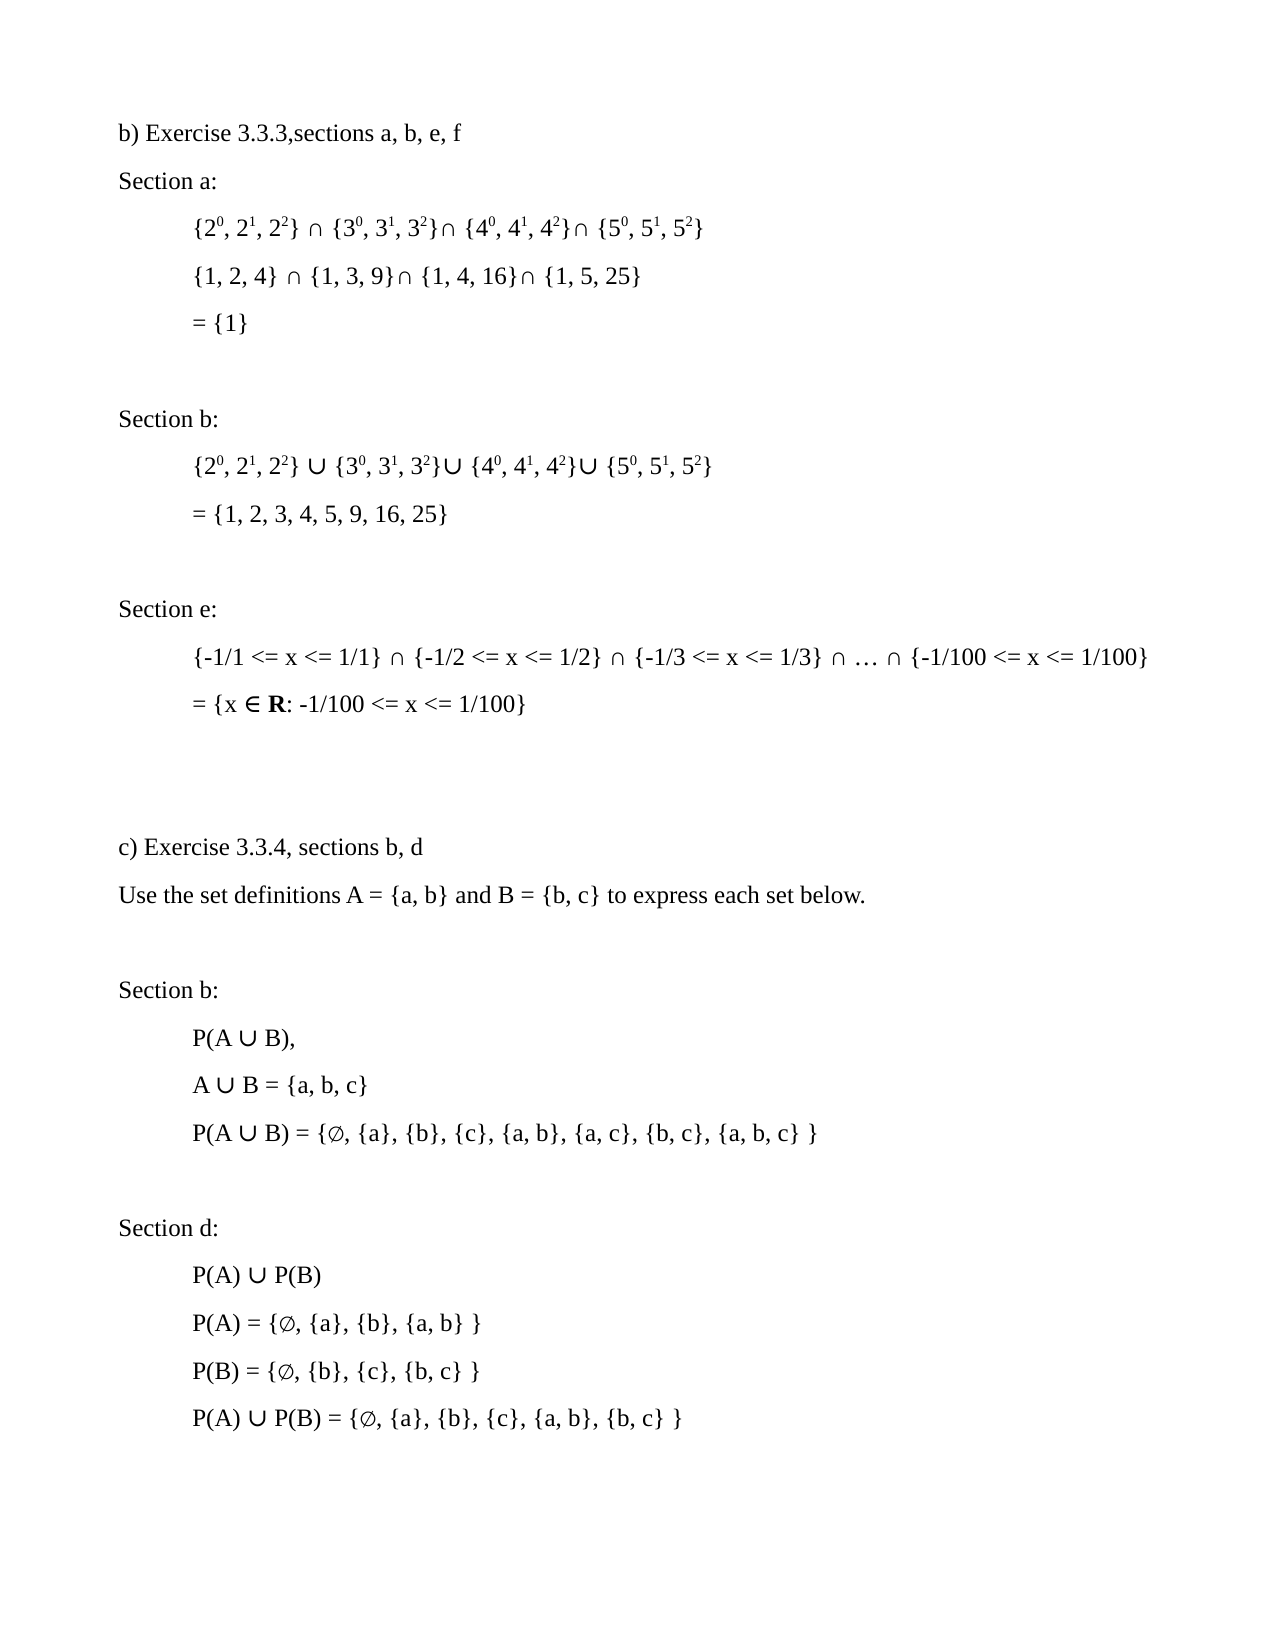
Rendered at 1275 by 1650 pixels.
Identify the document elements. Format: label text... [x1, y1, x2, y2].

text Section b: [118, 975, 1157, 1004]
text P(A) ∪ P(B) [118, 1261, 1157, 1289]
text = {1, 2, 3, 4, 5, 9, 16, 25} [118, 499, 1157, 528]
text c) Exercise 3.3.4, sections b, d [118, 832, 1157, 861]
text Use the set definitions A = {a, b} and B = {b, c} to express each set below. [118, 880, 1157, 908]
text P(A ∪ B) = {∅, {a}, {b}, {c}, {a, b}, {a, c}, {b, c}, {a, b, c} } [118, 1118, 1157, 1147]
text A ∪ B = {a, b, c} [118, 1070, 1157, 1099]
text P(A) = {∅, {a}, {b}, {a, b} } [118, 1308, 1157, 1337]
text {-1/1 <= x <= 1/1} ∩ {-1/2 <= x <= 1/2} ∩ {-1/3 <= x <= 1/3} ∩ … ∩ {-1/100 <= x <= 1/100} [118, 642, 1157, 671]
text {1, 2, 4} ∩ {1, 3, 9}∩ {1, 4, 16}∩ {1, 5, 25} [118, 261, 1157, 290]
text b) Exercise 3.3.3,sections a, b, e, f [118, 118, 1157, 147]
text Section b: [118, 404, 1157, 432]
text = {x ∈ R: -1/100 <= x <= 1/100} [118, 689, 1157, 718]
text P(A) ∪ P(B) = {∅, {a}, {b}, {c}, {a, b}, {b, c} } [118, 1403, 1157, 1432]
text Section a: [118, 166, 1157, 194]
text = {1} [118, 308, 1157, 337]
text Section d: [118, 1213, 1157, 1242]
text P(B) = {∅, {b}, {c}, {b, c} } [118, 1356, 1157, 1384]
text P(A ∪ B), [118, 1023, 1157, 1051]
text {20, 21, 22} ∩ {30, 31, 32}∩ {40, 41, 42}∩ {50, 51, 52} [118, 213, 1157, 242]
text {20, 21, 22} ∪ {30, 31, 32}∪ {40, 41, 42}∪ {50, 51, 52} [118, 451, 1157, 480]
text Section e: [118, 594, 1157, 623]
